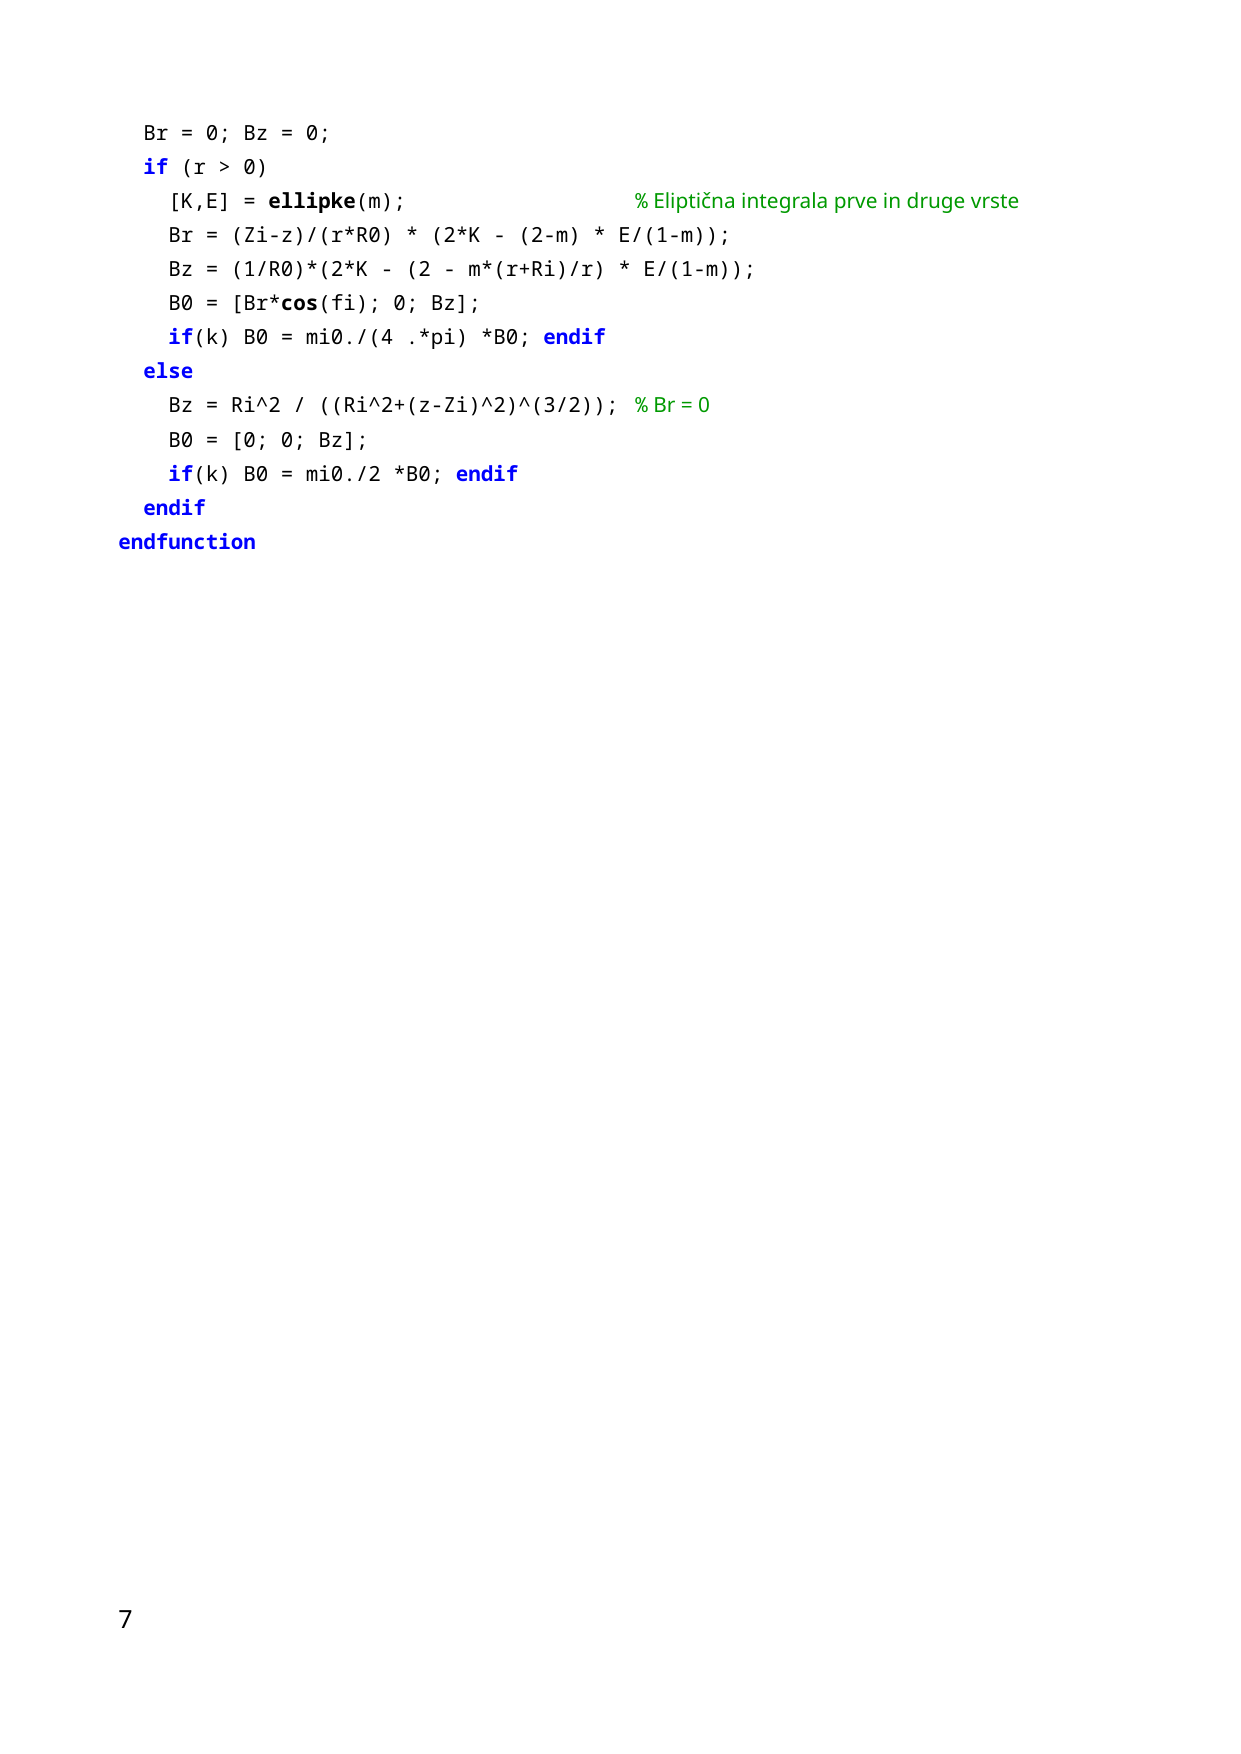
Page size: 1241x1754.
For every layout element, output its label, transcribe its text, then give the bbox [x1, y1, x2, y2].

text Br = 0; Bz = 0; if (r > 0) [K,E] = ellipke(m); % Eliptična integrala prve in druge vrste Br = (Zi-z)/(r*R0) * (2*K - (2-m) * E/(1-m)); Bz = (1/R0)*(2*K - (2 - m*(r+Ri)/r) * E/(1-m)); B0 = [Br*cos(fi); 0; Bz]; if(k) B0 = mi0./(4 .*pi) *B0; endif else Bz = Ri^2 / ((Ri^2+(z-Zi)^2)^(3/2)); % Br = 0 B0 = [0; 0; Bz]; if(k) B0 = mi0./2 *B0; endif endif endfunction [118, 118, 1122, 555]
